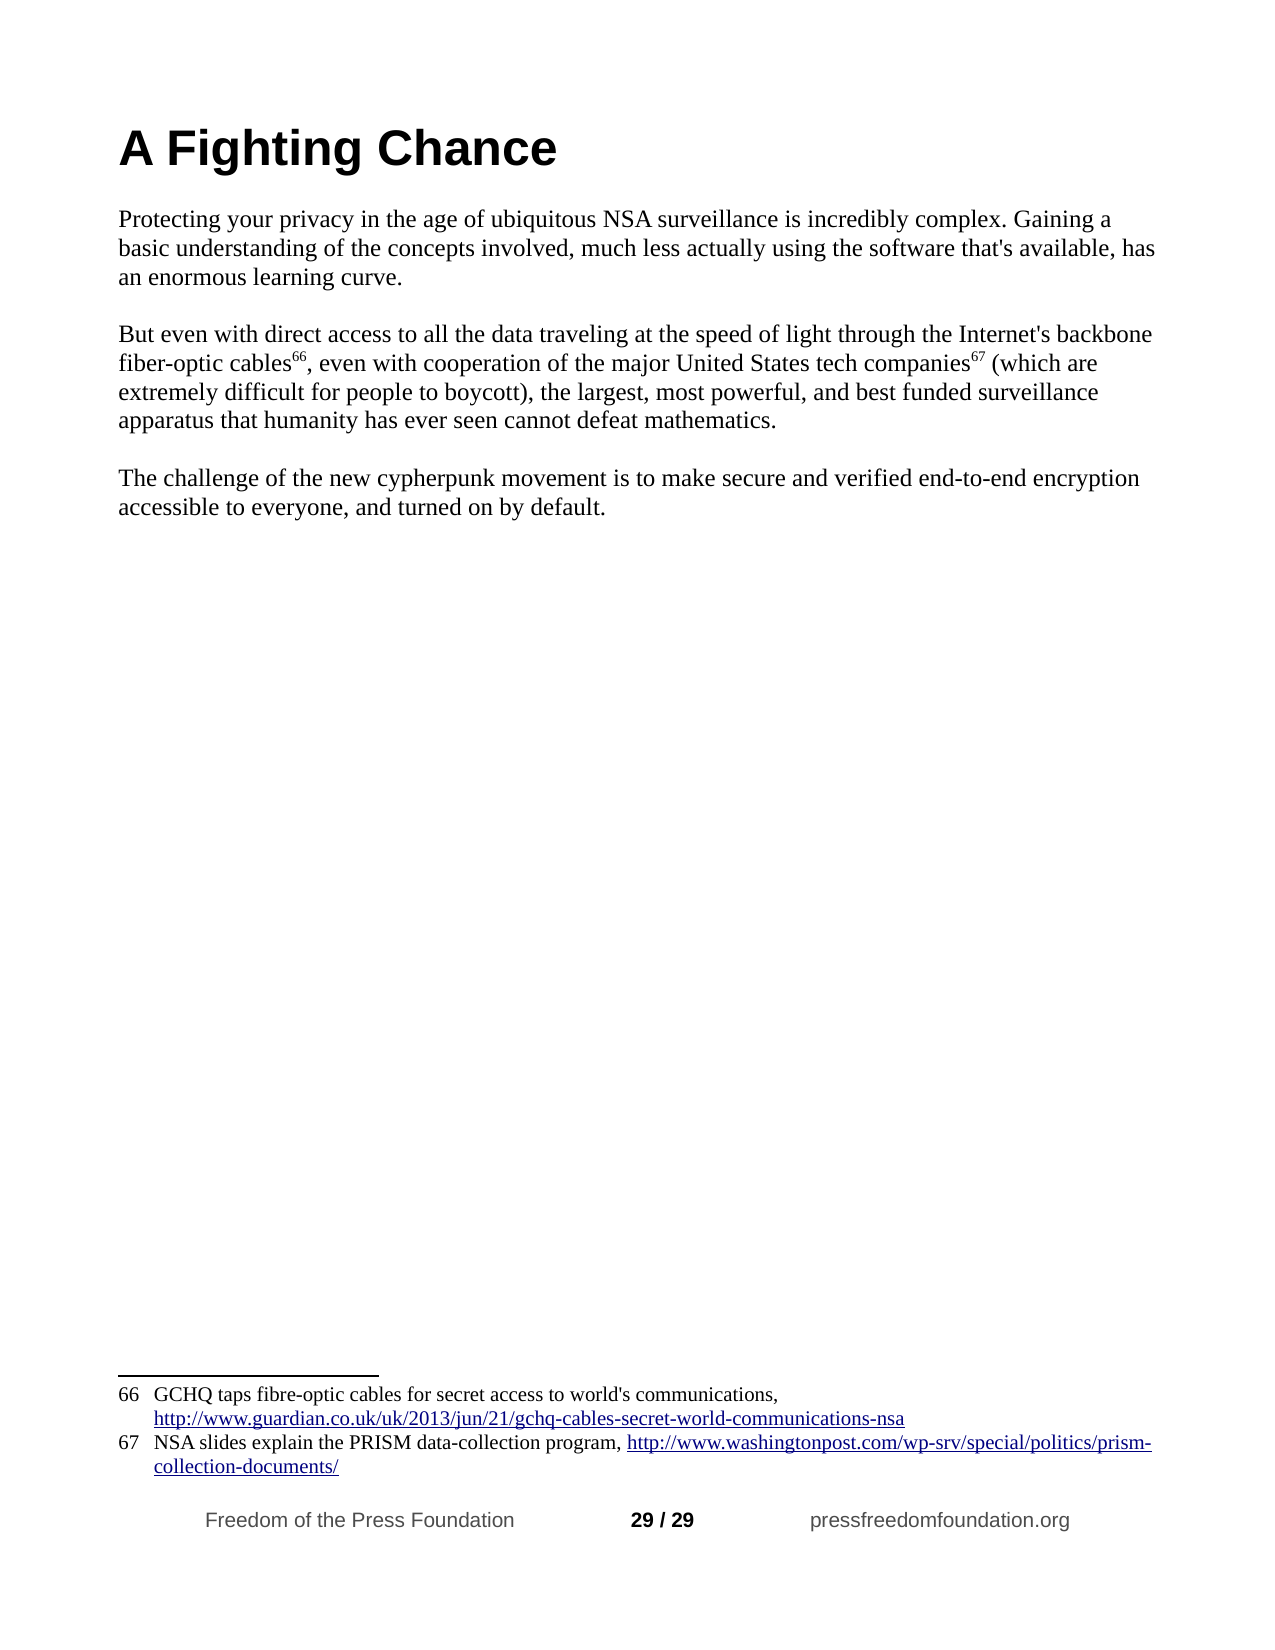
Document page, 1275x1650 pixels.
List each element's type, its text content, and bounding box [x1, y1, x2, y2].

text NSA slides explain the PRISM data-collection program, http://www.washingtonpost.com/wp-srv/special/politics/prism-collection-documents/ [118, 1430, 1157, 1478]
text Protecting your privacy in the age of ubiquitous NSA surveillance is incredibly complex. Gaining a basic understanding of the concepts involved, much less actually using the software that's available, has an enormous learning curve. [118, 204, 1157, 291]
text The challenge of the new cypherpunk movement is to make secure and verified end-to-end encryption accessible to everyone, and turned on by default. [118, 463, 1157, 521]
text But even with direct access to all the data traveling at the speed of light through the Internet's backbone fiber-optic cables, even with cooperation of the major United States tech companies (which are extremely difficult for people to boycott), the largest, most powerful, and best funded surveillance apparatus that humanity has ever seen cannot defeat mathematics. [118, 319, 1157, 434]
text A Fighting Chance [118, 118, 1157, 176]
text GCHQ taps fibre-optic cables for secret access to world's communications, http://www.guardian.co.uk/uk/2013/jun/21/gchq-cables-secret-world-communications-nsa [118, 1382, 1157, 1430]
